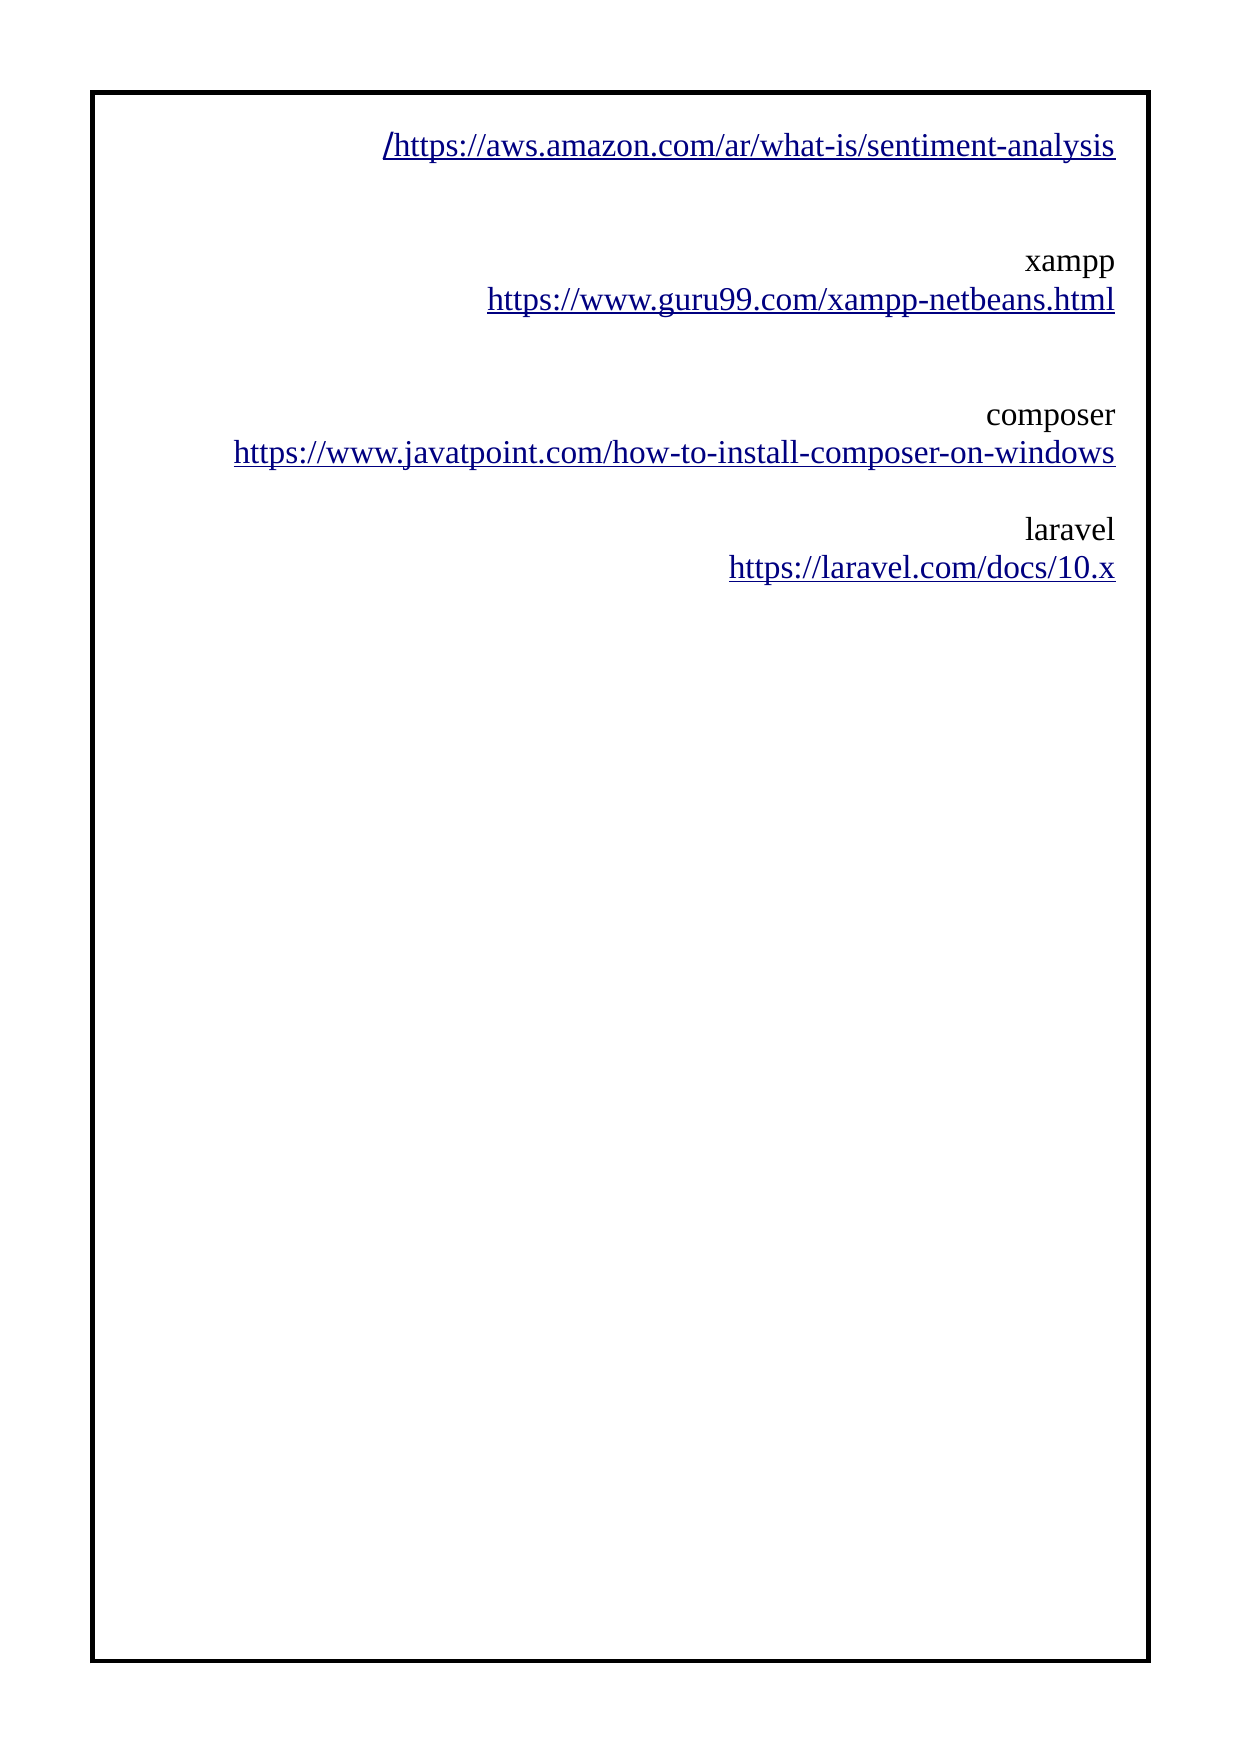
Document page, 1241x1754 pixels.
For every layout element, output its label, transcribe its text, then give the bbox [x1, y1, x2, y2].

text laravel [125, 509, 1116, 547]
text https://aws.amazon.com/ar/what-is/sentiment-analysis/ [125, 125, 1116, 164]
text https://www.javatpoint.com/how-to-install-composer-on-windows [125, 432, 1116, 471]
text https://laravel.com/docs/10.x [125, 547, 1116, 586]
text https://www.guru99.com/xampp-netbeans.html [125, 279, 1116, 317]
text composer [125, 394, 1116, 432]
text xampp [125, 241, 1116, 279]
